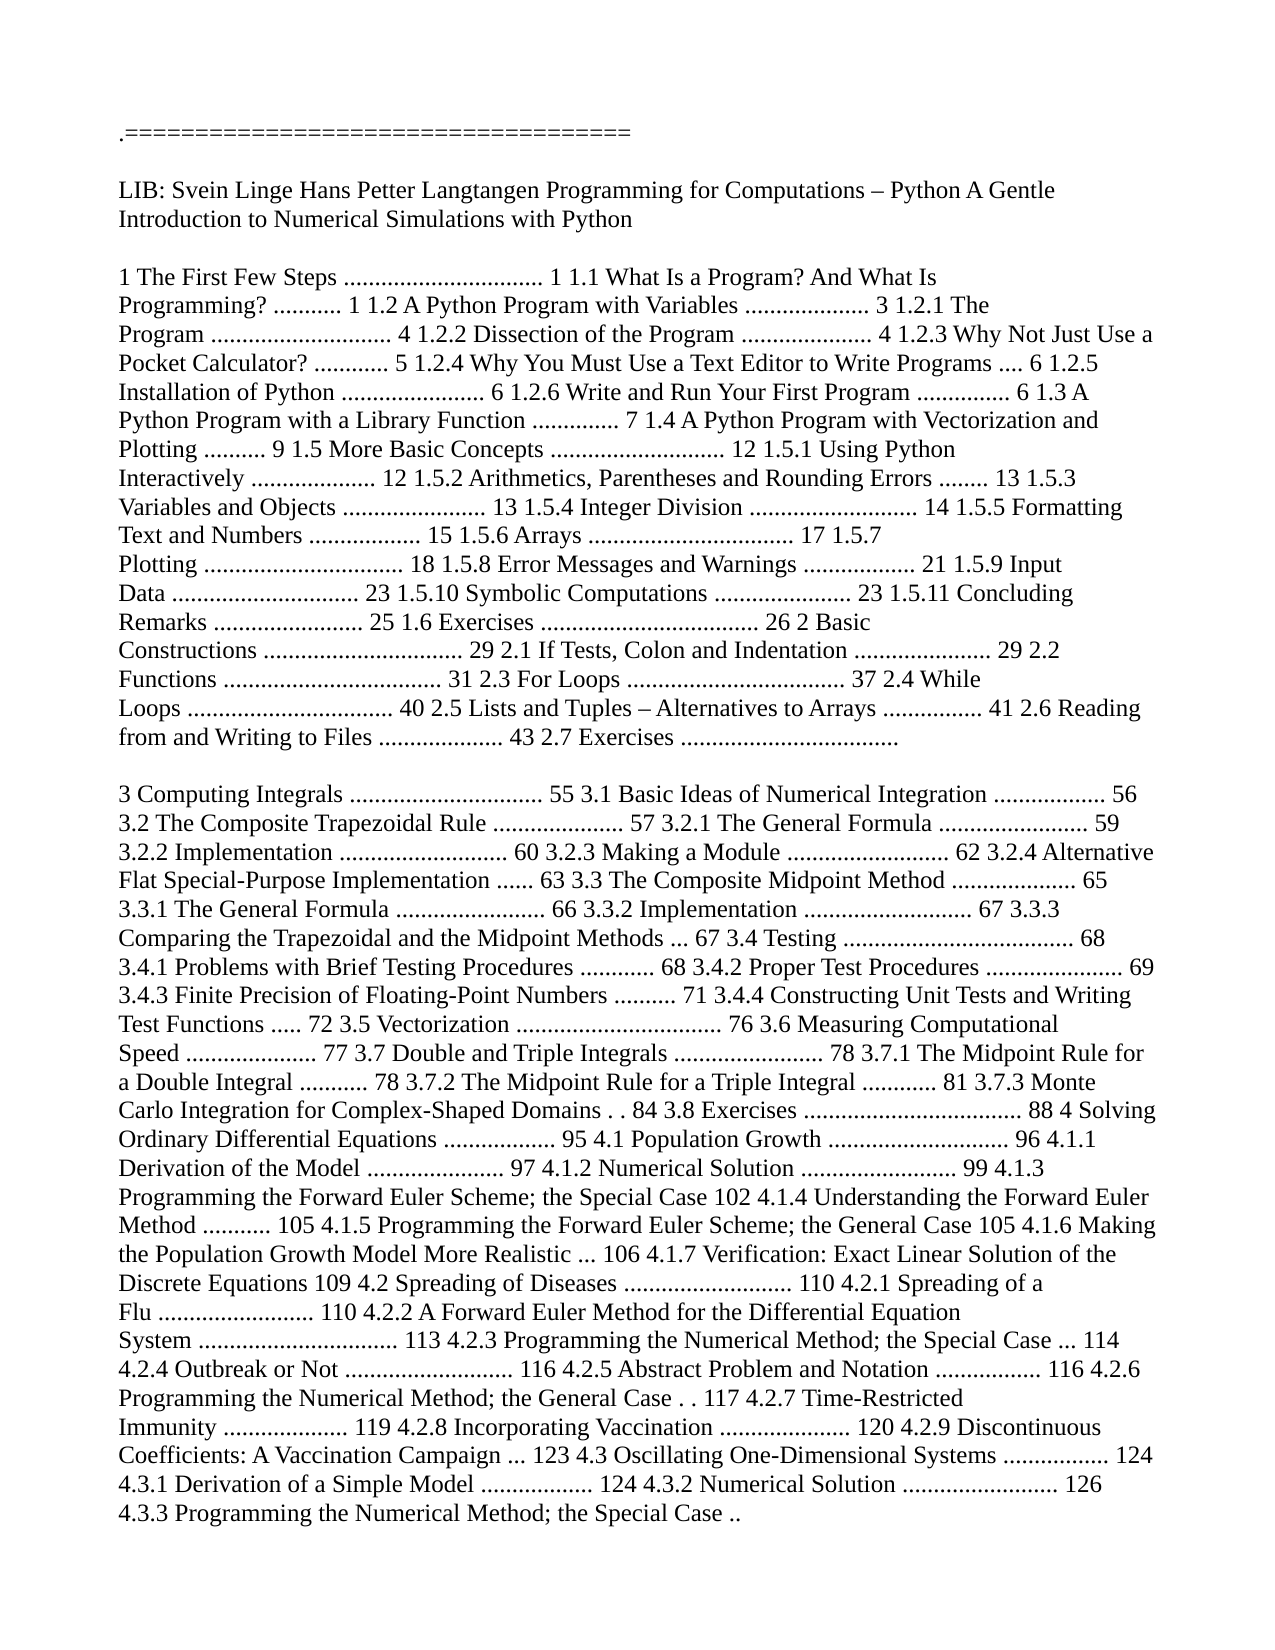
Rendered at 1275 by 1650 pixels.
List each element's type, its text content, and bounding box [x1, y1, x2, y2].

text LIB: Svein Linge Hans Petter Langtangen Programming for Computations – Python A Gentle Introduction to Numerical Simulations with Python [118, 176, 1157, 233]
text .==================================== [118, 118, 1157, 147]
text 3 Computing Integrals ............................... 55 3.1 Basic Ideas of Numerical Integration .................. 56 3.2 The Composite Trapezoidal Rule ..................... 57 3.2.1 The General Formula ........................ 59 3.2.2 Implementation ........................... 60 3.2.3 Making a Module .......................... 62 3.2.4 Alternative Flat Special-Purpose Implementation ...... 63 3.3 The Composite Midpoint Method .................... 65 3.3.1 The General Formula ........................ 66 3.3.2 Implementation ........................... 67 3.3.3 Comparing the Trapezoidal and the Midpoint Methods ... 67 3.4 Testing ..................................... 68 3.4.1 Problems with Brief Testing Procedures ............ 68 3.4.2 Proper Test Procedures ...................... 69 3.4.3 Finite Precision of Floating-Point Numbers .......... 71 3.4.4 Constructing Unit Tests and Writing Test Functions ..... 72 3.5 Vectorization ................................. 76 3.6 Measuring Computational Speed ..................... 77 3.7 Double and Triple Integrals ........................ 78 3.7.1 The Midpoint Rule for a Double Integral ........... 78 3.7.2 The Midpoint Rule for a Triple Integral ............ 81 3.7.3 Monte Carlo Integration for Complex-Shaped Domains . . 84 3.8 Exercises ................................... 88 4 Solving Ordinary Differential Equations .................. 95 4.1 Population Growth ............................. 96 4.1.1 Derivation of the Model ...................... 97 4.1.2 Numerical Solution ......................... 99 4.1.3 Programming the Forward Euler Scheme; the Special Case 102 4.1.4 Understanding the Forward Euler Method ........... 105 4.1.5 Programming the Forward Euler Scheme; the General Case 105 4.1.6 Making the Population Growth Model More Realistic ... 106 4.1.7 Verification: Exact Linear Solution of the Discrete Equations 109 4.2 Spreading of Diseases ........................... 110 4.2.1 Spreading of a Flu ......................... 110 4.2.2 A Forward Euler Method for the Differential Equation System ................................ 113 4.2.3 Programming the Numerical Method; the Special Case ... 114 4.2.4 Outbreak or Not ........................... 116 4.2.5 Abstract Problem and Notation ................. 116 4.2.6 Programming the Numerical Method; the General Case . . 117 4.2.7 Time-Restricted Immunity .................... 119 4.2.8 Incorporating Vaccination ..................... 120 4.2.9 Discontinuous Coefficients: A Vaccination Campaign ... 123 4.3 Oscillating One-Dimensional Systems ................. 124 4.3.1 Derivation of a Simple Model .................. 124 4.3.2 Numerical Solution ......................... 126 4.3.3 Programming the Numerical Method; the Special Case .. [118, 779, 1157, 1527]
text 1 The First Few Steps ................................ 1 1.1 What Is a Program? And What Is Programming? ........... 1 1.2 A Python Program with Variables .................... 3 1.2.1 The Program ............................. 4 1.2.2 Dissection of the Program ..................... 4 1.2.3 Why Not Just Use a Pocket Calculator? ............ 5 1.2.4 Why You Must Use a Text Editor to Write Programs .... 6 1.2.5 Installation of Python ....................... 6 1.2.6 Write and Run Your First Program ............... 6 1.3 A Python Program with a Library Function .............. 7 1.4 A Python Program with Vectorization and Plotting .......... 9 1.5 More Basic Concepts ............................ 12 1.5.1 Using Python Interactively .................... 12 1.5.2 Arithmetics, Parentheses and Rounding Errors ........ 13 1.5.3 Variables and Objects ....................... 13 1.5.4 Integer Division ........................... 14 1.5.5 Formatting Text and Numbers .................. 15 1.5.6 Arrays ................................. 17 1.5.7 Plotting ................................ 18 1.5.8 Error Messages and Warnings .................. 21 1.5.9 Input Data .............................. 23 1.5.10 Symbolic Computations ...................... 23 1.5.11 Concluding Remarks ........................ 25 1.6 Exercises ................................... 26 2 Basic Constructions ................................ 29 2.1 If Tests, Colon and Indentation ...................... 29 2.2 Functions ................................... 31 2.3 For Loops ................................... 37 2.4 While Loops ................................. 40 2.5 Lists and Tuples – Alternatives to Arrays ................ 41 2.6 Reading from and Writing to Files .................... 43 2.7 Exercises ................................... [118, 262, 1157, 751]
